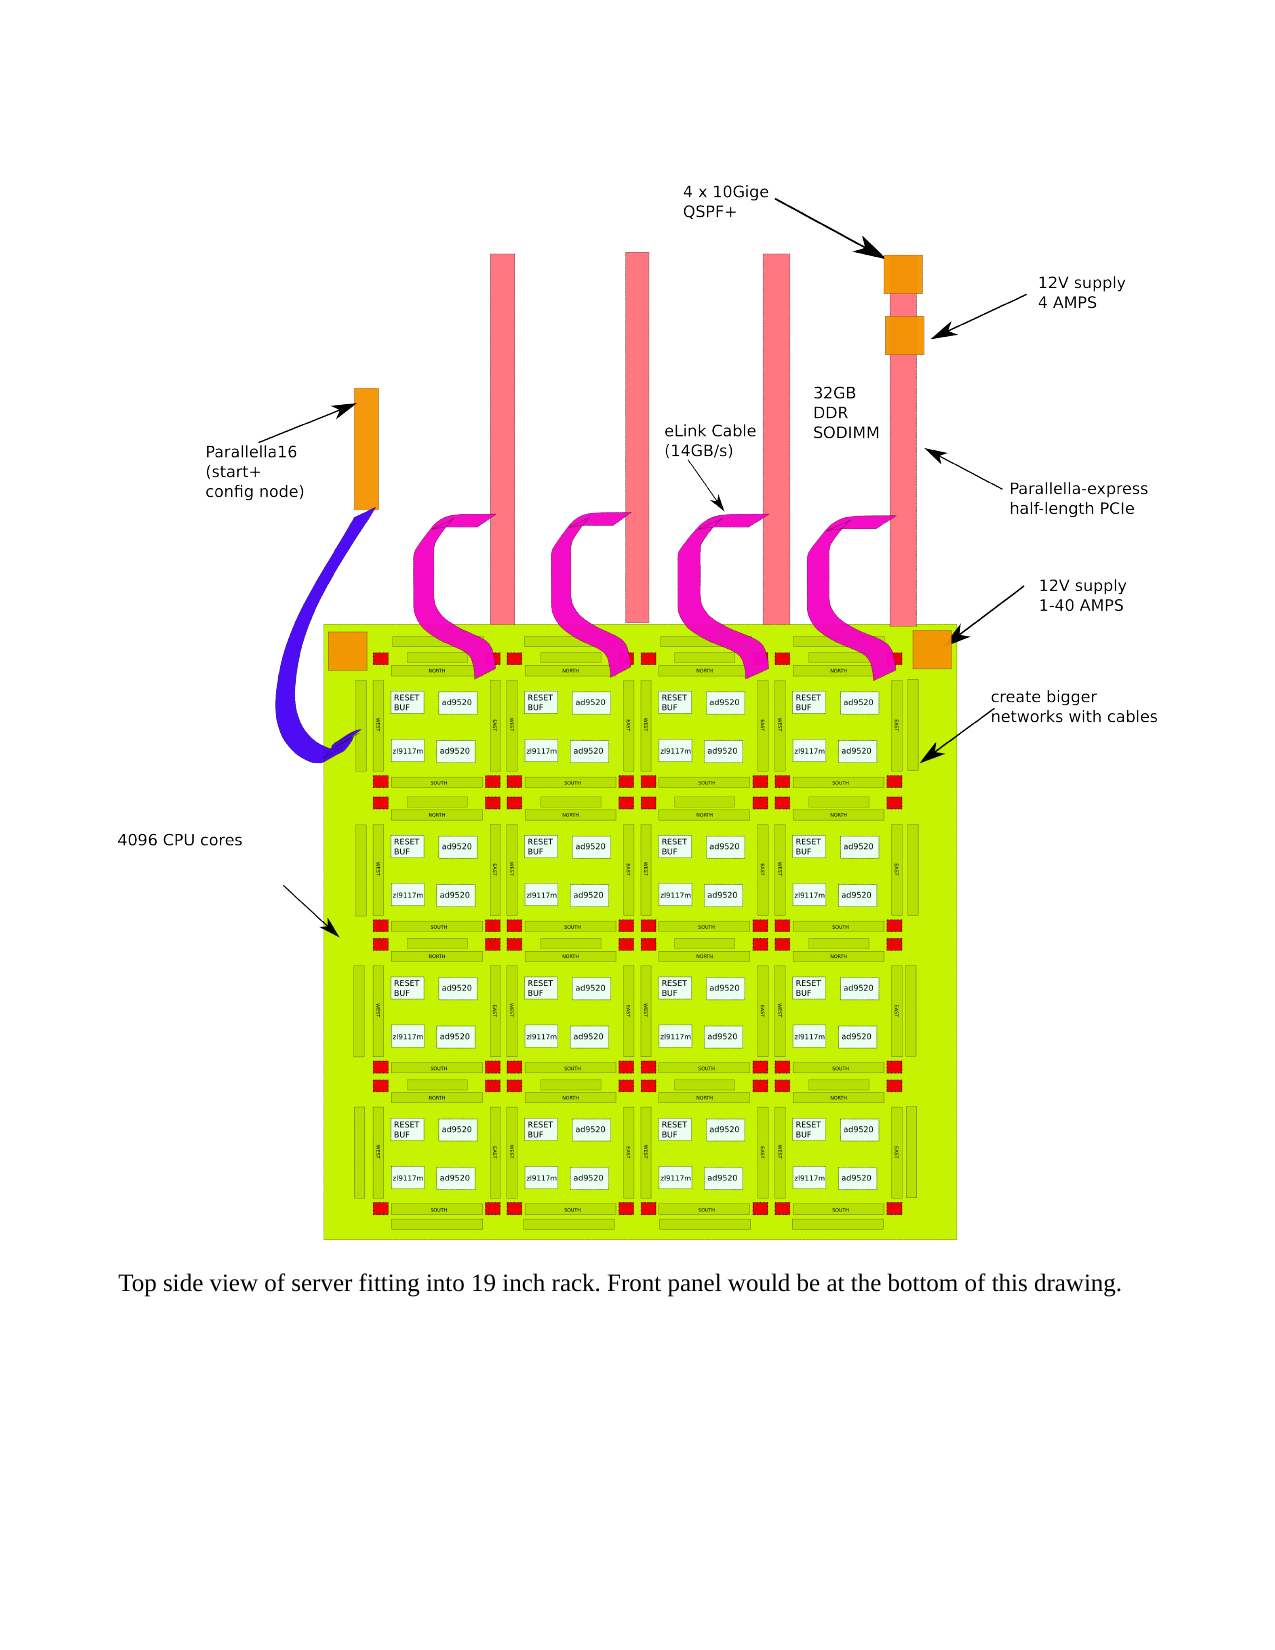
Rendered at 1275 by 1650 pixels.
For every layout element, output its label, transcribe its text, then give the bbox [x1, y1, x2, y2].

picture [118, 185, 1157, 1240]
text Top side view of server fitting into 19 inch rack. Front panel would be at the bottom of this drawing. [118, 1268, 1157, 1297]
